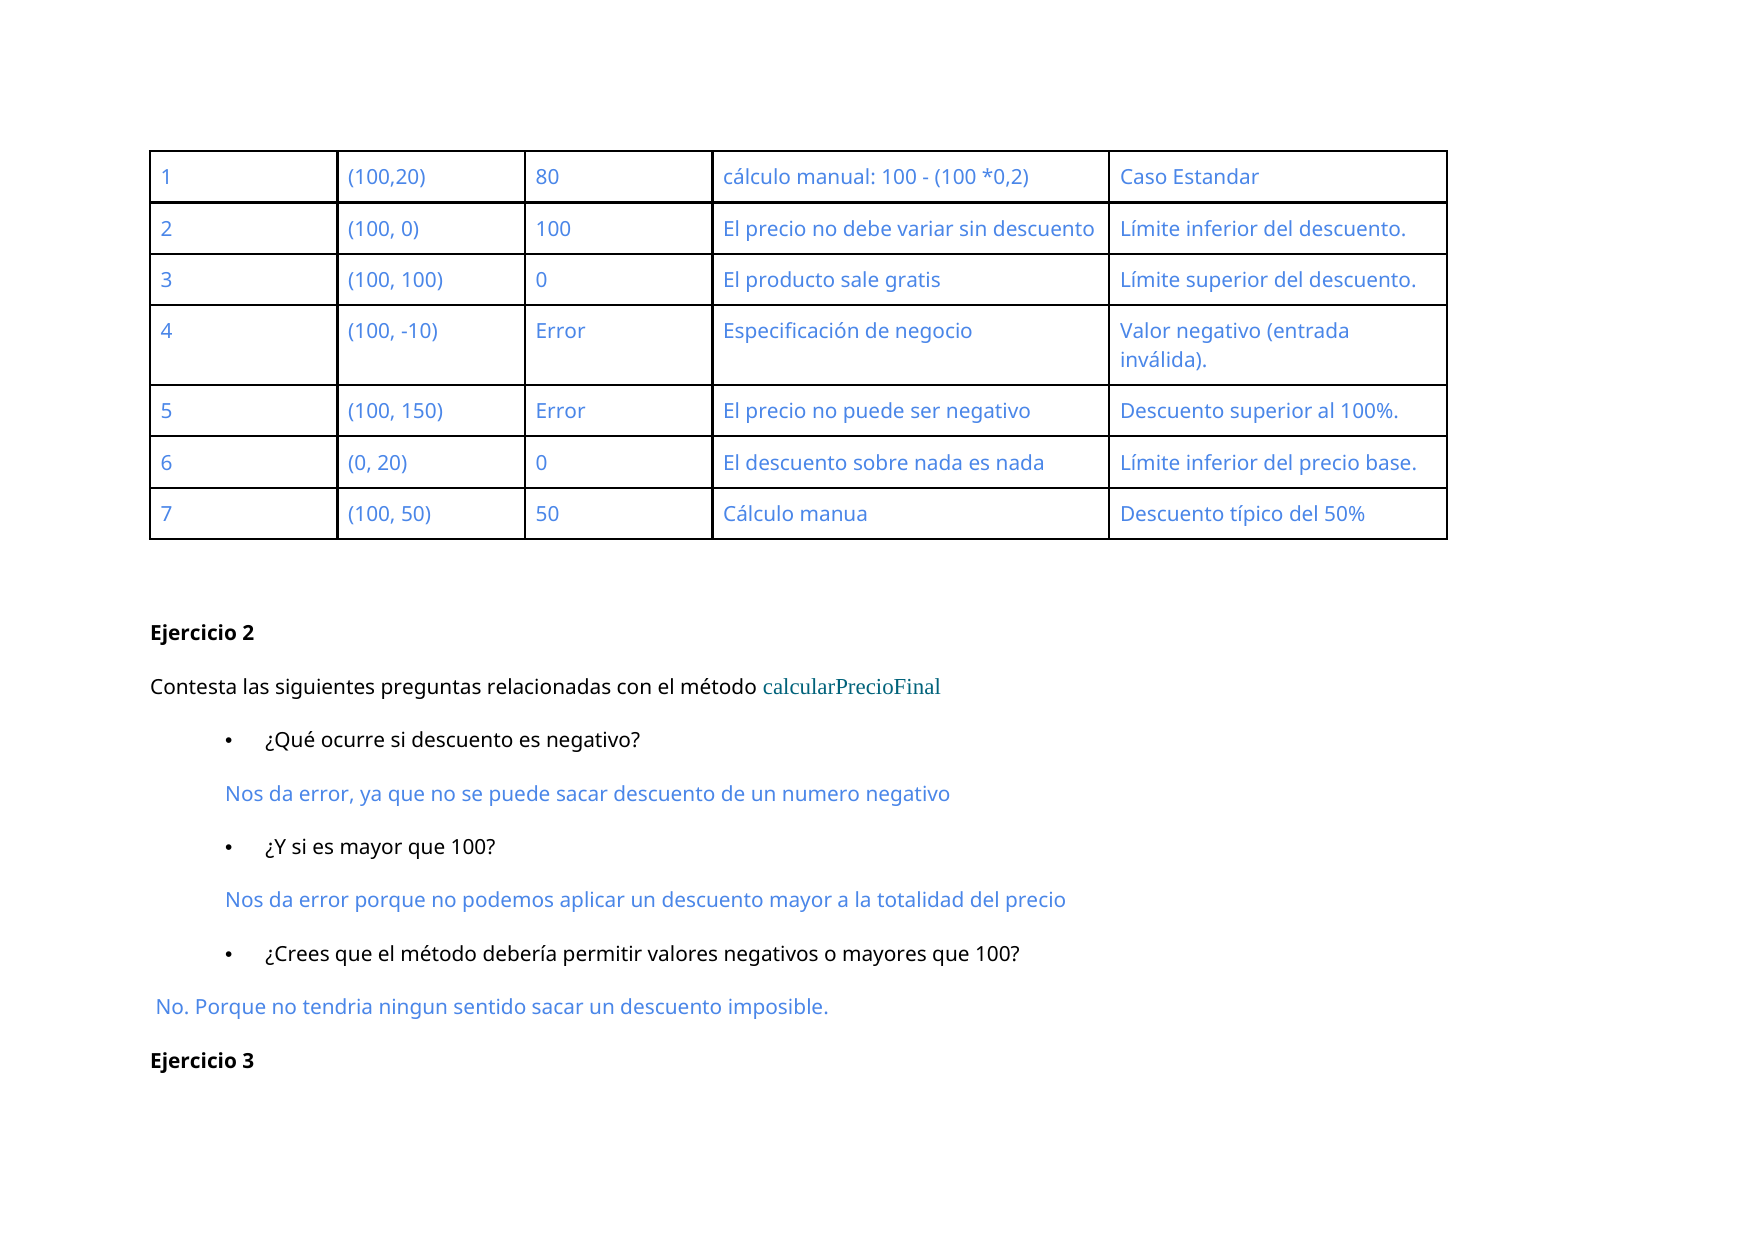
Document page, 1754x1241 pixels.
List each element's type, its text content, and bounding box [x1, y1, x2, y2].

table_cell El descuento sobre nada es nada [714, 437, 1108, 487]
table_cell 6 [151, 437, 336, 487]
table_cell (100, 50) [339, 489, 524, 538]
table_cell 100 [526, 204, 711, 253]
table_cell 80 [526, 152, 711, 201]
table_cell 7 [151, 489, 336, 538]
table_cell 2 [151, 204, 336, 253]
table_cell (100, 0) [339, 204, 524, 253]
table_cell 50 [526, 489, 711, 538]
table_cell 3 [151, 255, 336, 304]
table_cell El precio no debe variar sin descuento [714, 204, 1108, 253]
table_cell 5 [151, 386, 336, 435]
table_cell Valor negativo (entrada inválida). [1110, 306, 1446, 384]
table_cell (100, 150) [339, 386, 524, 435]
table_cell Límite inferior del precio base. [1110, 437, 1446, 487]
table_cell Error [526, 386, 711, 435]
text Contesta las siguientes preguntas relacionadas con el método calcularPrecioFinal [150, 672, 1604, 700]
table_cell Especificación de negocio [714, 306, 1108, 384]
table_cell (100, 100) [339, 255, 524, 304]
table_cell El precio no puede ser negativo [714, 386, 1108, 435]
table_cell 1 [151, 152, 336, 201]
table_cell 0 [526, 437, 711, 487]
text No. Porque no tendria ningun sentido sacar un descuento imposible. [150, 992, 1604, 1021]
table_cell Descuento típico del 50% [1110, 489, 1446, 538]
text Ejercicio 2 [150, 618, 1604, 647]
table_cell Límite superior del descuento. [1110, 255, 1446, 304]
table_cell 0 [526, 255, 711, 304]
text Nos da error porque no podemos aplicar un descuento mayor a la totalidad del precio [225, 886, 1604, 914]
text Ejercicio 3 [150, 1046, 1604, 1074]
table_cell Límite inferior del descuento. [1110, 204, 1446, 253]
table_cell Caso Estandar [1110, 152, 1446, 201]
text • ¿Y si es mayor que 100? [225, 832, 1604, 861]
table_cell cálculo manual: 100 - (100 *0,2) [714, 152, 1108, 201]
table_cell (100,20) [339, 152, 524, 201]
table_cell Cálculo manua [714, 489, 1108, 538]
table_cell (0, 20) [339, 437, 524, 487]
text • ¿Crees que el método debería permitir valores negativos o mayores que 100? [225, 939, 1604, 967]
table_cell Error [526, 306, 711, 384]
table_cell 4 [151, 306, 336, 384]
table_cell El producto sale gratis [714, 255, 1108, 304]
text • ¿Qué ocurre si descuento es negativo? [225, 725, 1604, 754]
text Nos da error, ya que no se puede sacar descuento de un numero negativo [225, 779, 1604, 807]
table_cell (100, -10) [339, 306, 524, 384]
table_cell Descuento superior al 100%. [1110, 386, 1446, 435]
